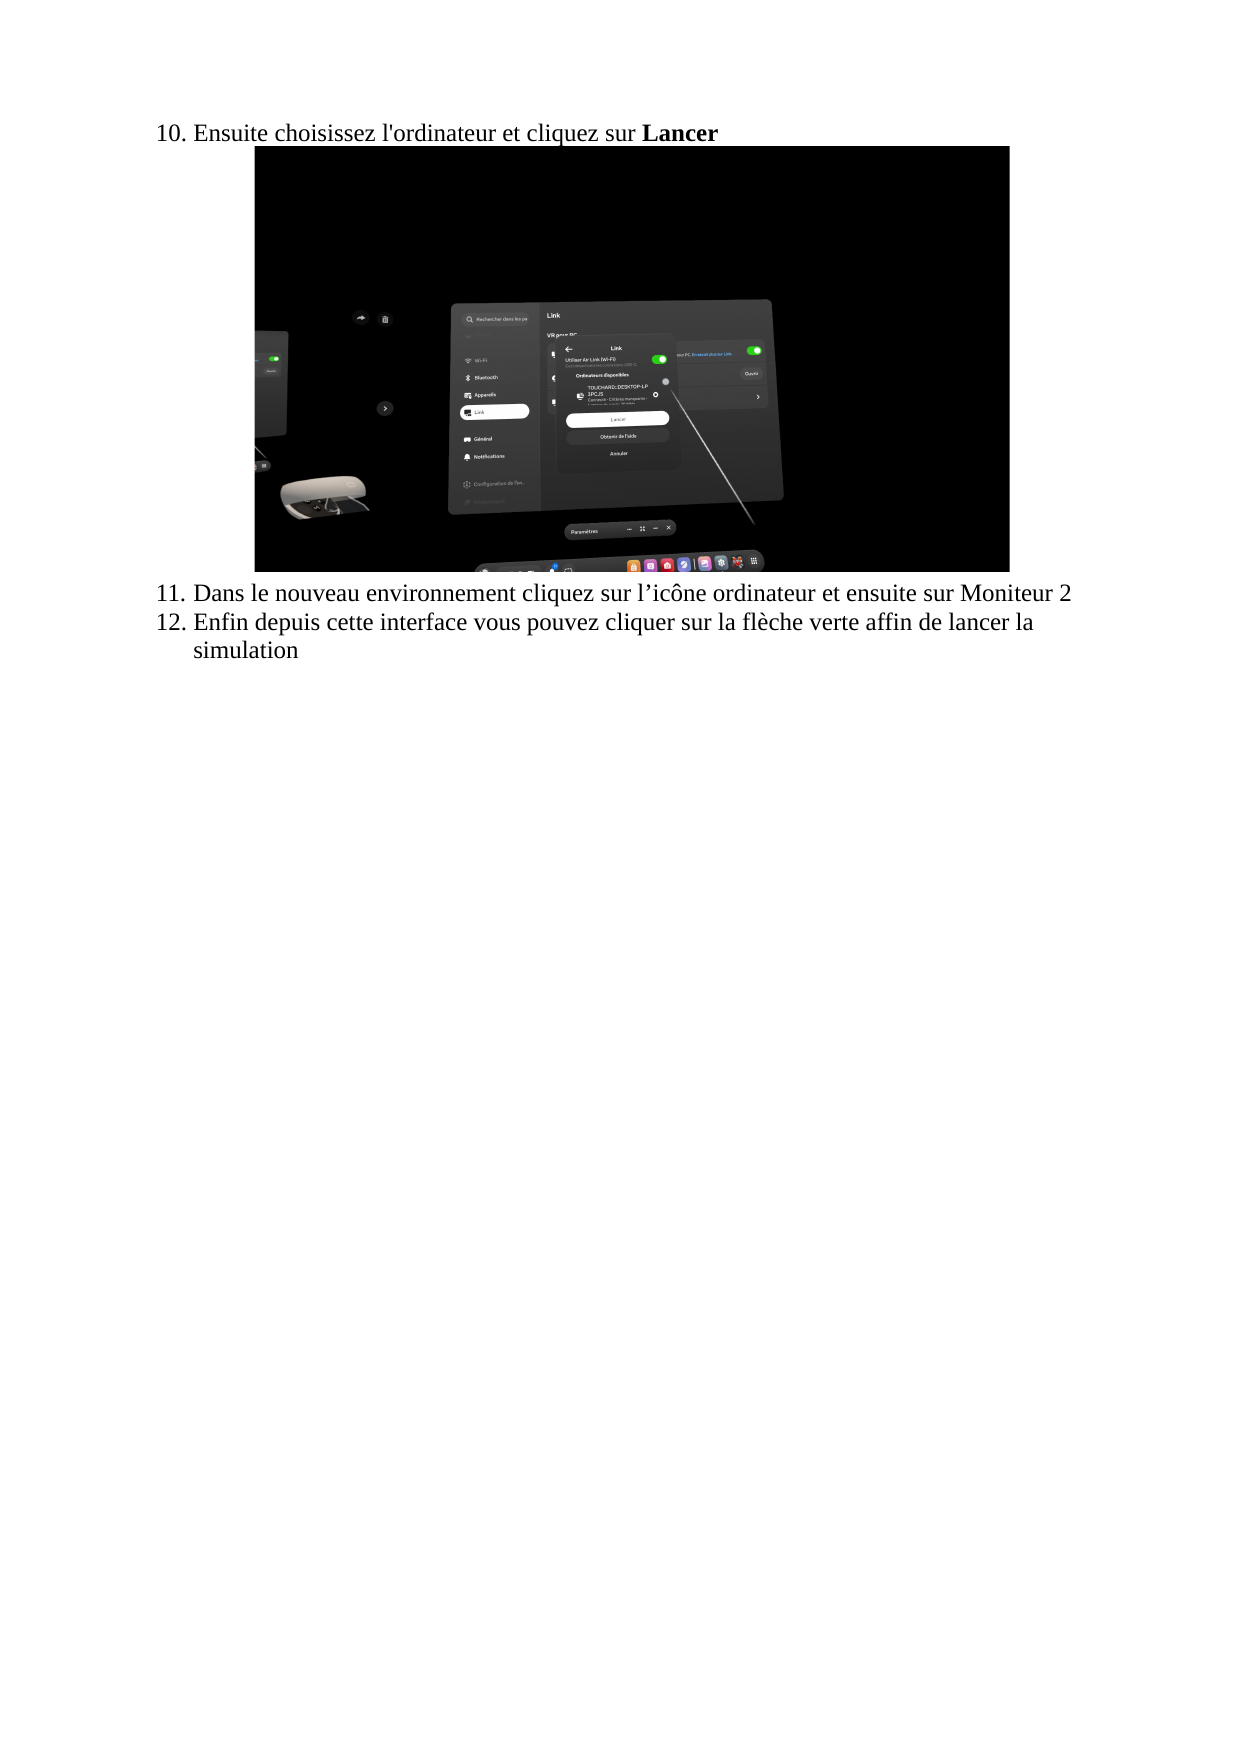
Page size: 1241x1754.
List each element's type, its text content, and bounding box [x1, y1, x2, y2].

picture [254, 146, 1010, 572]
list Ensuite choisissez l'ordinateur et cliquez sur Lancer [156, 118, 1122, 147]
list Enfin depuis cette interface vous pouvez cliquer sur la flèche verte affin de lancer la simulation [156, 607, 1122, 664]
list Dans le nouveau environnement cliquez sur l’icône ordinateur et ensuite sur Moniteur 2 [156, 578, 1122, 607]
